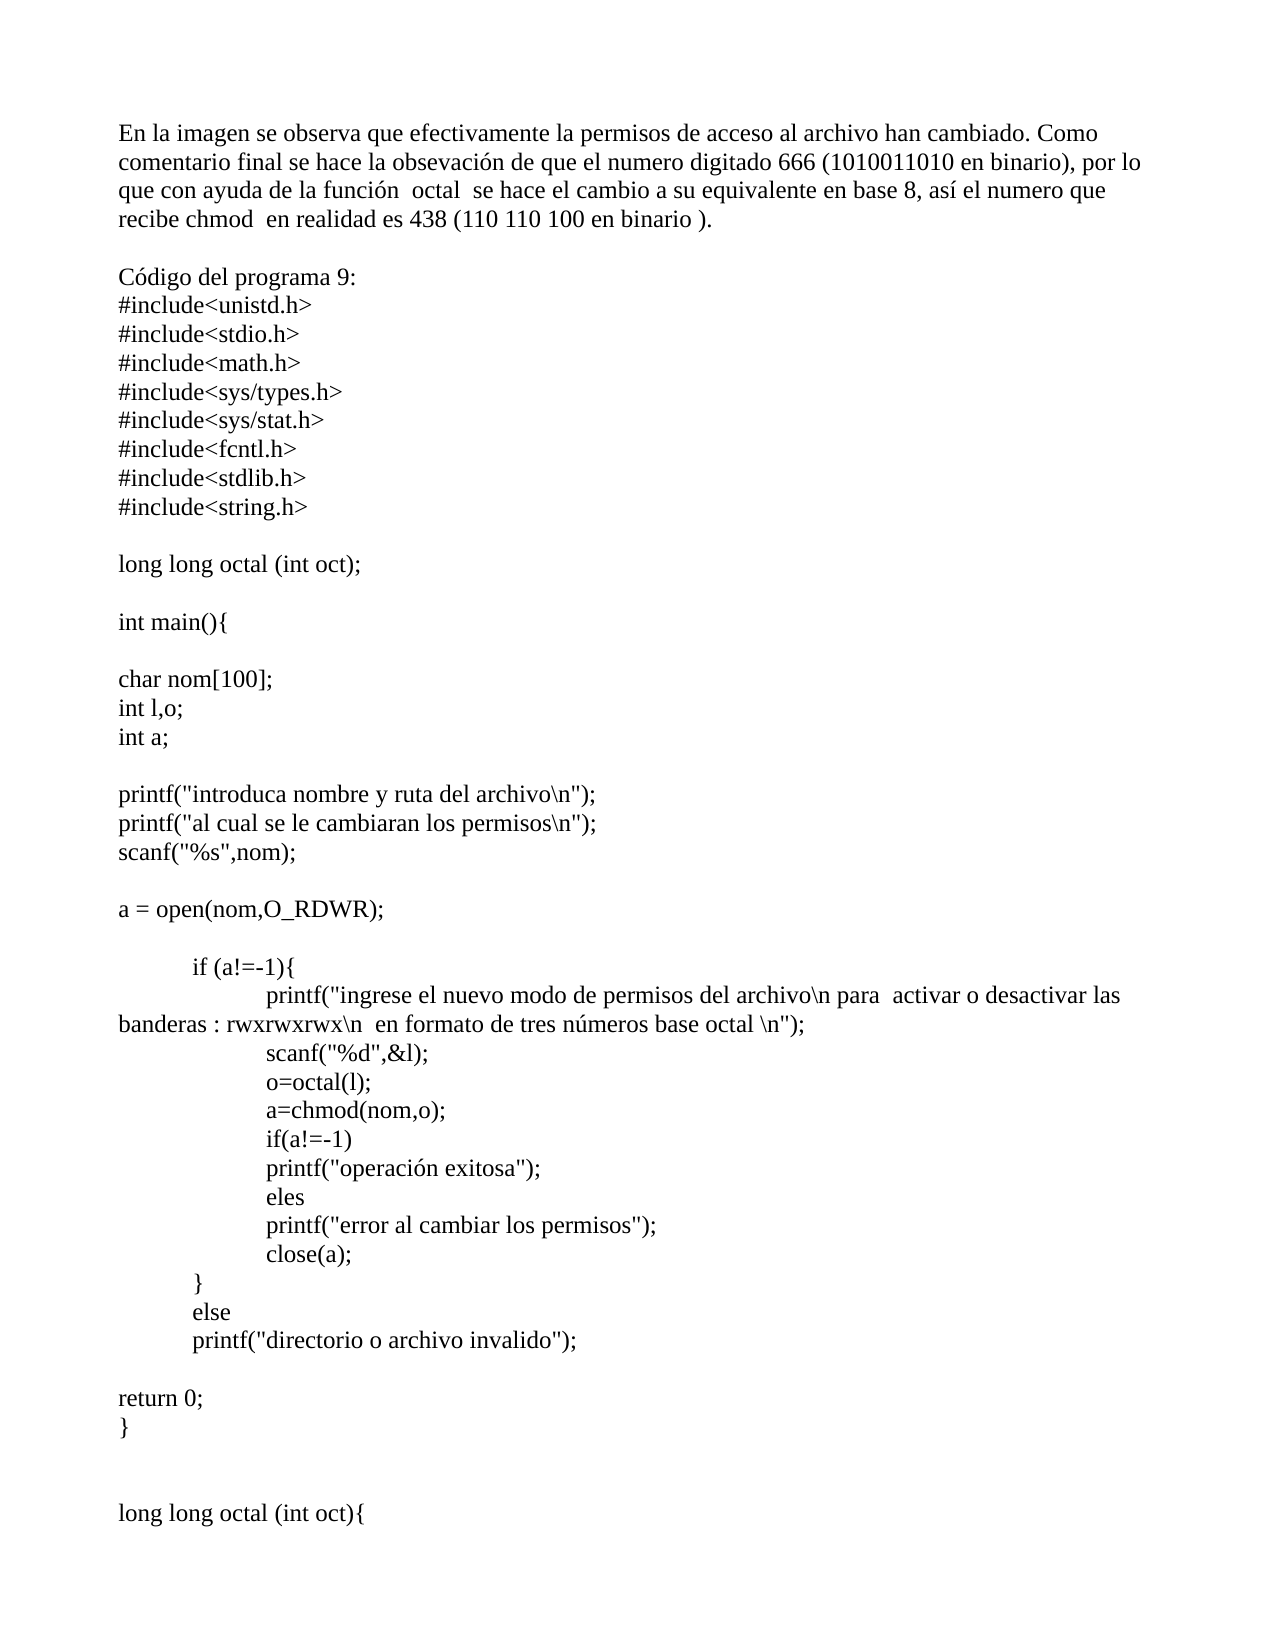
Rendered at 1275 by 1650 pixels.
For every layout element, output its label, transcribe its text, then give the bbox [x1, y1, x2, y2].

text long long octal (int oct){ [118, 1498, 1157, 1527]
text #include<fcntl.h> [118, 434, 1157, 463]
text } [118, 1268, 1157, 1297]
text #include<math.h> [118, 348, 1157, 377]
text printf("operación exitosa"); [118, 1153, 1157, 1182]
text printf("al cual se le cambiaran los permisos\n"); [118, 808, 1157, 837]
text #include<stdio.h> [118, 319, 1157, 348]
text if(a!=-1) [118, 1124, 1157, 1153]
text printf("introduca nombre y ruta del archivo\n"); [118, 779, 1157, 808]
text } [118, 1412, 1157, 1441]
text scanf("%d",&l); [118, 1038, 1157, 1067]
text int l,o; [118, 693, 1157, 722]
text return 0; [118, 1383, 1157, 1412]
text if (a!=-1){ [118, 952, 1157, 981]
text En la imagen se observa que efectivamente la permisos de acceso al archivo han cambiado. Como comentario final se hace la obsevación de que el numero digitado 666 (1010011010 en binario), por lo que con ayuda de la función octal se hace el cambio a su equivalente en base 8, así el numero que recibe chmod en realidad es 438 (110 110 100 en binario ). [118, 118, 1157, 233]
text printf("directorio o archivo invalido"); [118, 1326, 1157, 1354]
text #include<unistd.h> [118, 291, 1157, 319]
text #include<stdlib.h> [118, 463, 1157, 492]
text a=chmod(nom,o); [118, 1096, 1157, 1124]
text char nom[100]; [118, 664, 1157, 693]
text int main(){ [118, 607, 1157, 636]
text printf("ingrese el nuevo modo de permisos del archivo\n para activar o desactivar las banderas : rwxrwxrwx\n en formato de tres números base octal \n"); [118, 981, 1157, 1038]
text eles [118, 1182, 1157, 1211]
text close(a); [118, 1239, 1157, 1268]
text #include<string.h> [118, 492, 1157, 521]
text else [118, 1297, 1157, 1326]
text #include<sys/stat.h> [118, 406, 1157, 434]
text o=octal(l); [118, 1067, 1157, 1096]
text scanf("%s",nom); [118, 837, 1157, 866]
text int a; [118, 722, 1157, 751]
text long long octal (int oct); [118, 549, 1157, 578]
text printf("error al cambiar los permisos"); [118, 1211, 1157, 1239]
text a = open(nom,O_RDWR); [118, 894, 1157, 923]
text #include<sys/types.h> [118, 377, 1157, 406]
text Código del programa 9: [118, 262, 1157, 291]
